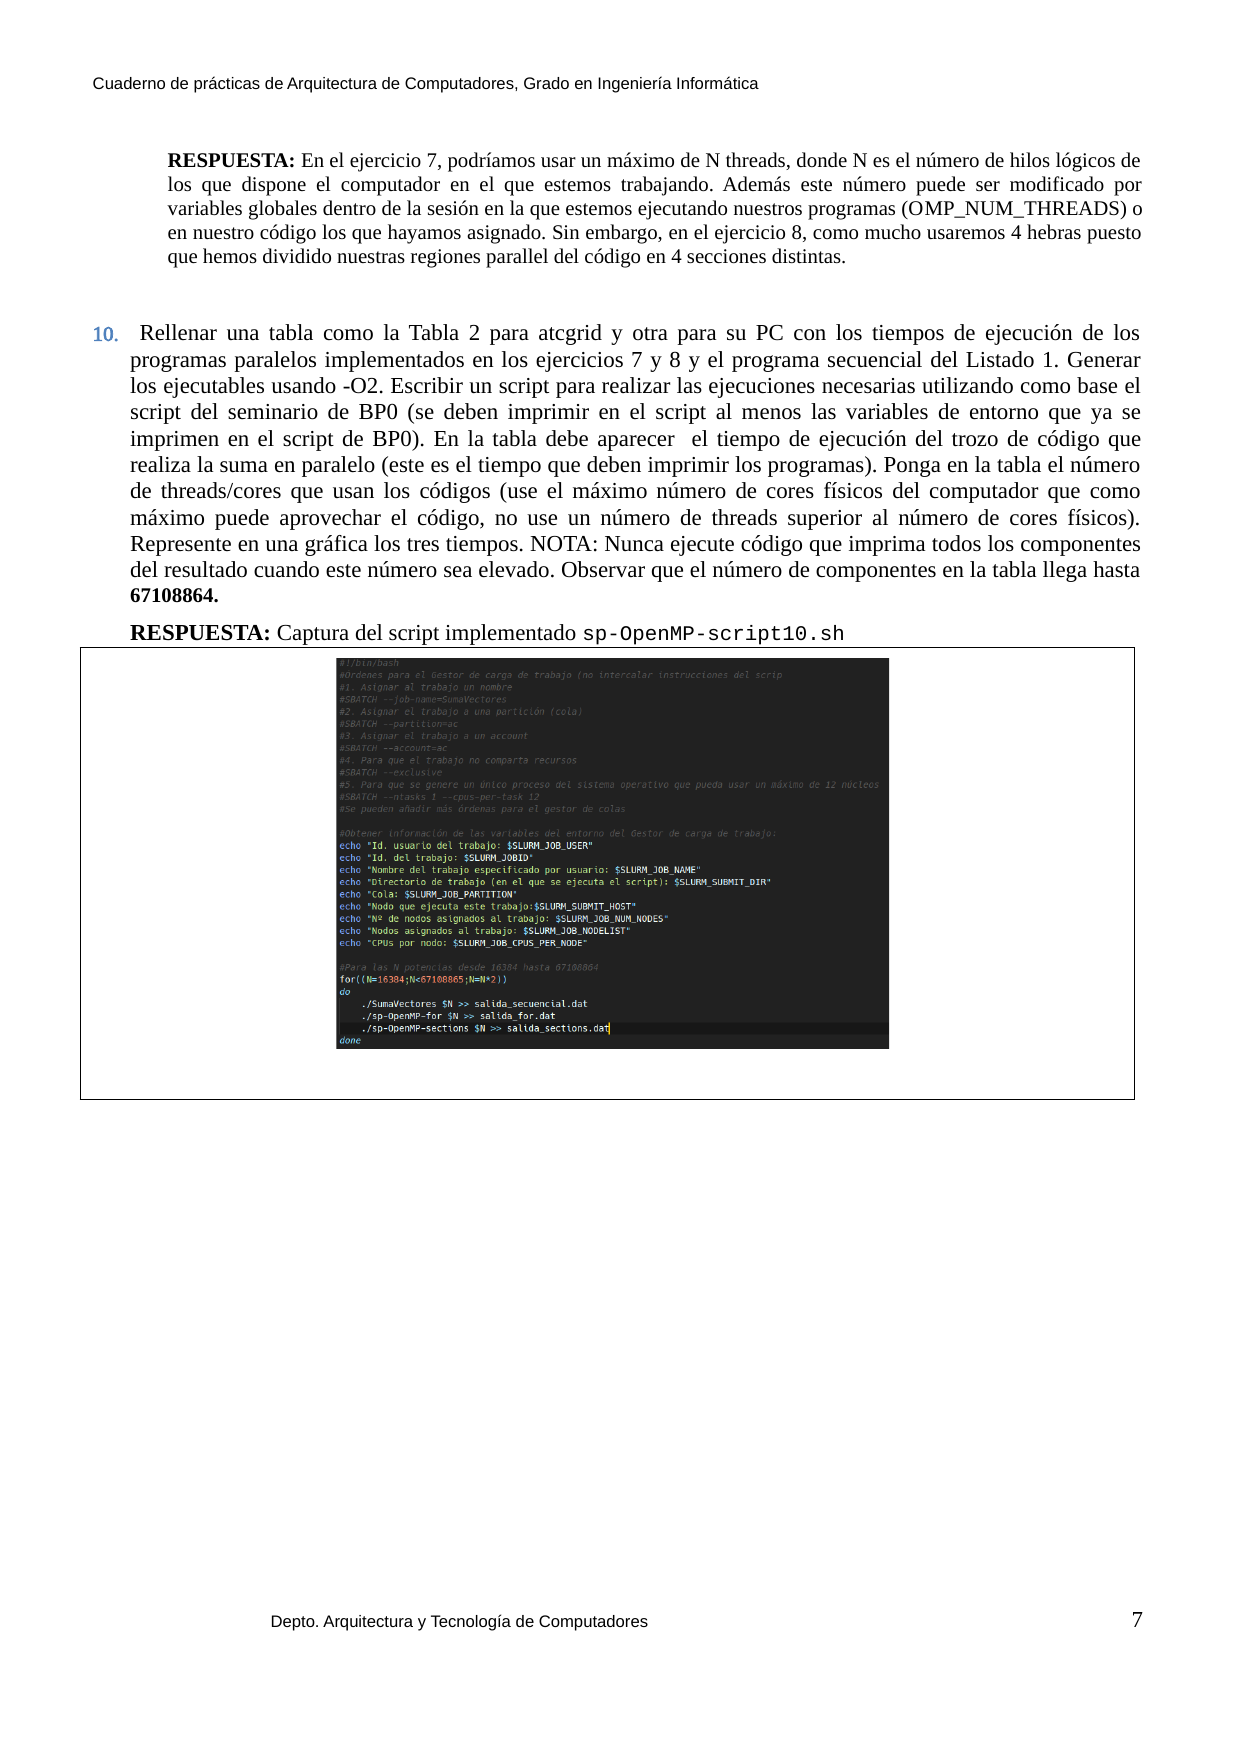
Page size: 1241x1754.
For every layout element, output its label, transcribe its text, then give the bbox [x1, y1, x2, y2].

text RESPUESTA: En el ejercicio 7, podríamos usar un máximo de N threads, donde N es el número de hilos lógicos de los que dispone el computador en el que estemos trabajando. Además este número puede ser modificado por variables globales dentro de la sesión en la que estemos ejecutando nuestros programas (OMP_NUM_THREADS) o en nuestro código los que hayamos asignado. Sin embargo, en el ejercicio 8, como mucho usaremos 4 hebras puesto que hemos dividido nuestras regiones parallel del código en 4 secciones distintas. [167, 148, 1143, 268]
table_header [81, 648, 1134, 1099]
text RESPUESTA: Captura del script implementado sp-OpenMP-script10.sh [130, 619, 1143, 647]
list Rellenar una tabla como la Tabla 2 para atcgrid y otra para su PC con los tiempos de ejecución de los programas paralelos implementados en los ejercicios 7 y 8 y el programa secuencial del Listado 1. Generar los ejecutables usando -O2. Escribir un script para realizar las ejecuciones necesarias utilizando como base el script del seminario de BP0 (se deben imprimir en el script al menos las variables de entorno que ya se imprimen en el script de BP0). En la tabla debe aparecer el tiempo de ejecución del trozo de código que realiza la suma en paralelo (este es el tiempo que deben imprimir los programas). Ponga en la tabla el número de threads/cores que usan los códigos (use el máximo número de cores físicos del computador que como máximo puede aprovechar el código, no use un número de threads superior al número de cores físicos). Represente en una gráfica los tres tiempos. NOTA: Nunca ejecute código que imprima todos los componentes del resultado cuando este número sea elevado. Observar que el número de componentes en la tabla llega hasta 67108864. [92, 319, 1143, 607]
picture [336, 658, 890, 1049]
